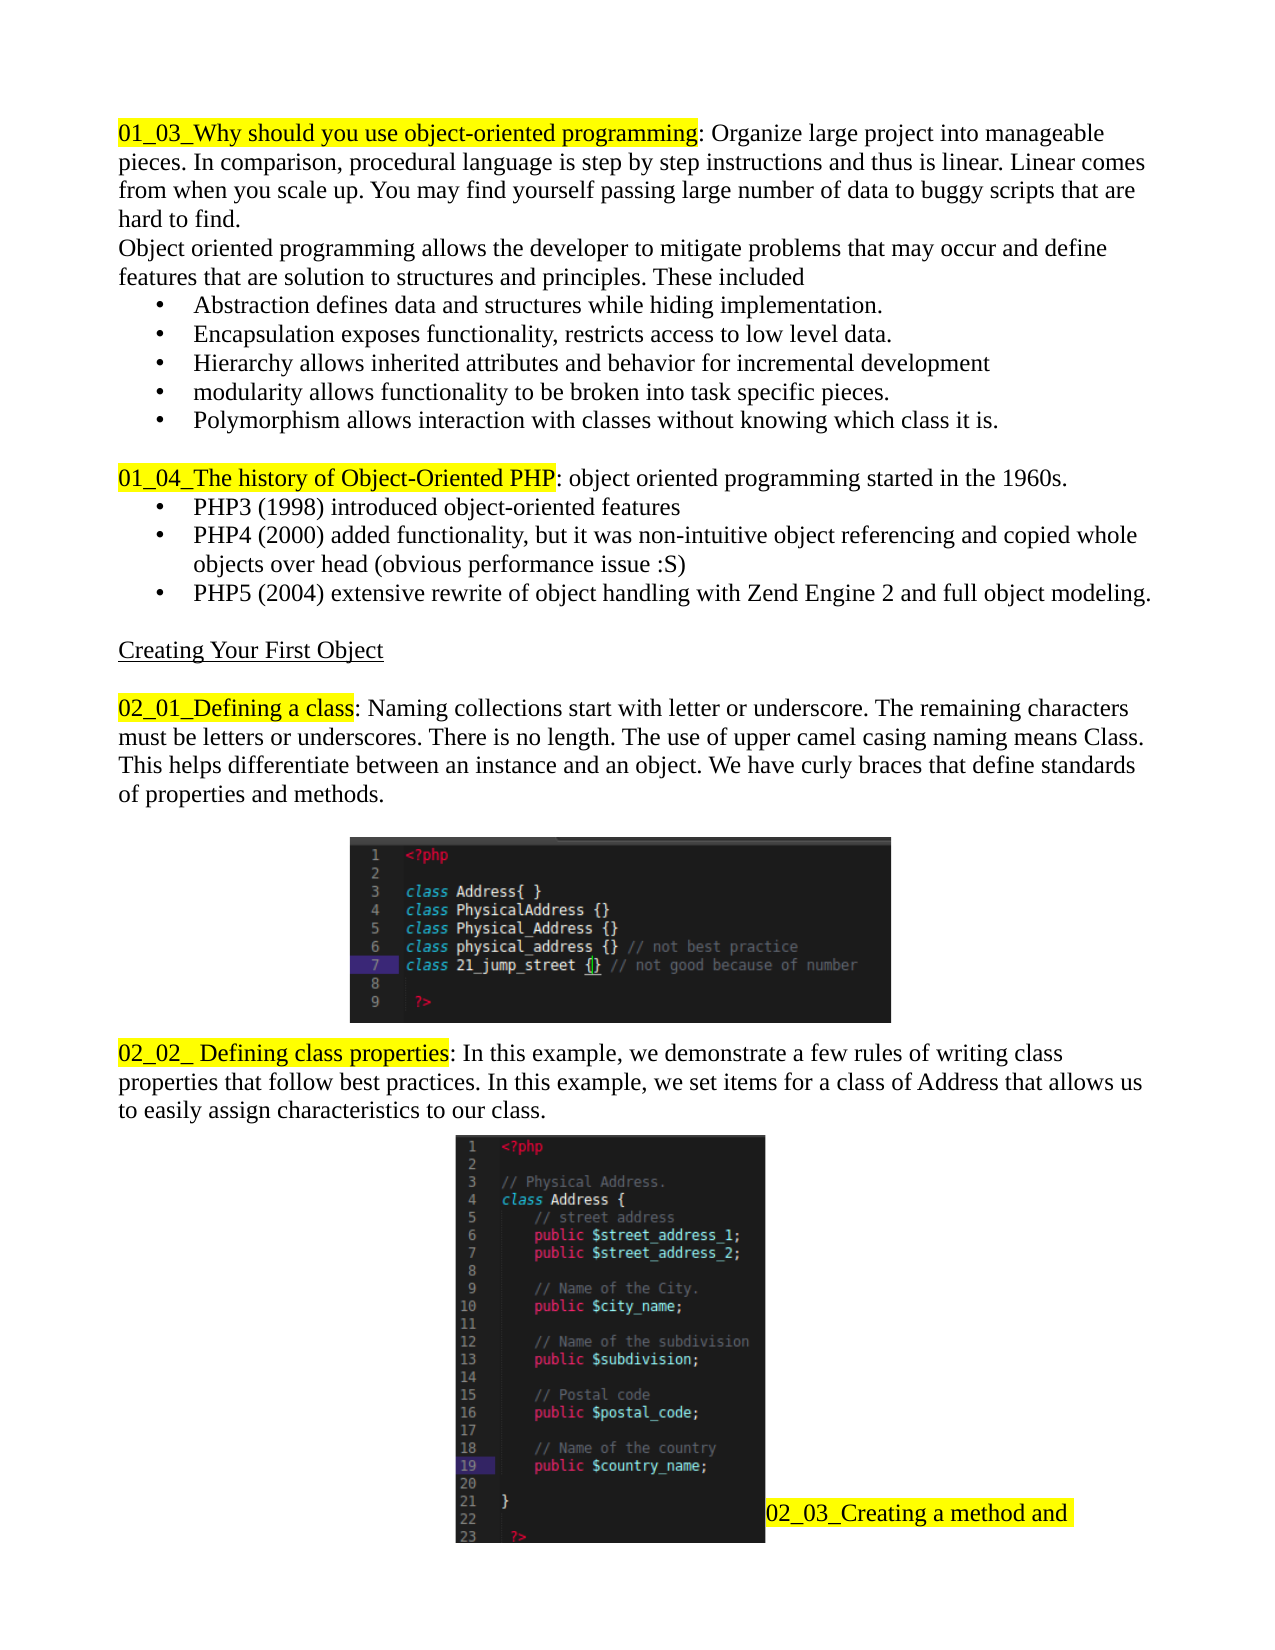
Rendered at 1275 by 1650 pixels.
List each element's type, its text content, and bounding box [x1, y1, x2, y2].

list Polymorphism allows interaction with classes without knowing which class it is. [156, 406, 1157, 434]
list PHP5 (2004) extensive rewrite of object handling with Zend Engine 2 and full object modeling. [156, 578, 1157, 607]
text Creating Your First Object [118, 636, 1157, 664]
list Hierarchy allows inherited attributes and behavior for incremental development [156, 348, 1157, 377]
text 02_02_ Defining class properties: In this example, we demonstrate a few rules of writing class properties that follow best practices. In this example, we set items for a class of Address that allows us to easily assign characteristics to our class. [118, 1038, 1157, 1124]
list PHP3 (1998) introduced object-oriented features [156, 492, 1157, 521]
text 02_01_Defining a class: Naming collections start with letter or underscore. The remaining characters must be letters or underscores. There is no length. The use of upper camel casing naming means Class. This helps differentiate between an instance and an object. We have curly braces that define standards of properties and methods. [118, 693, 1157, 808]
list PHP4 (2000) added functionality, but it was non-intuitive object referencing and copied whole objects over head (obvious performance issue :S) [156, 521, 1157, 578]
text Object oriented programming allows the developer to mitigate problems that may occur and define features that are solution to structures and principles. These included [118, 233, 1157, 291]
picture [349, 837, 892, 1023]
text 01_03_Why should you use object-oriented programming: Organize large project into manageable pieces. In comparison, procedural language is step by step instructions and thus is linear. Linear comes from when you scale up. You may find yourself passing large number of data to buggy scripts that are hard to find. [118, 118, 1157, 233]
text [118, 1498, 455, 1527]
picture [455, 1135, 766, 1543]
list Encapsulation exposes functionality, restricts access to low level data. [156, 319, 1157, 348]
list modularity allows functionality to be broken into task specific pieces. [156, 377, 1157, 406]
text 02_03_Creating a method and [766, 1498, 1157, 1527]
list Abstraction defines data and structures while hiding implementation. [156, 291, 1157, 319]
text 01_04_The history of Object-Oriented PHP: object oriented programming started in the 1960s. [118, 463, 1157, 492]
